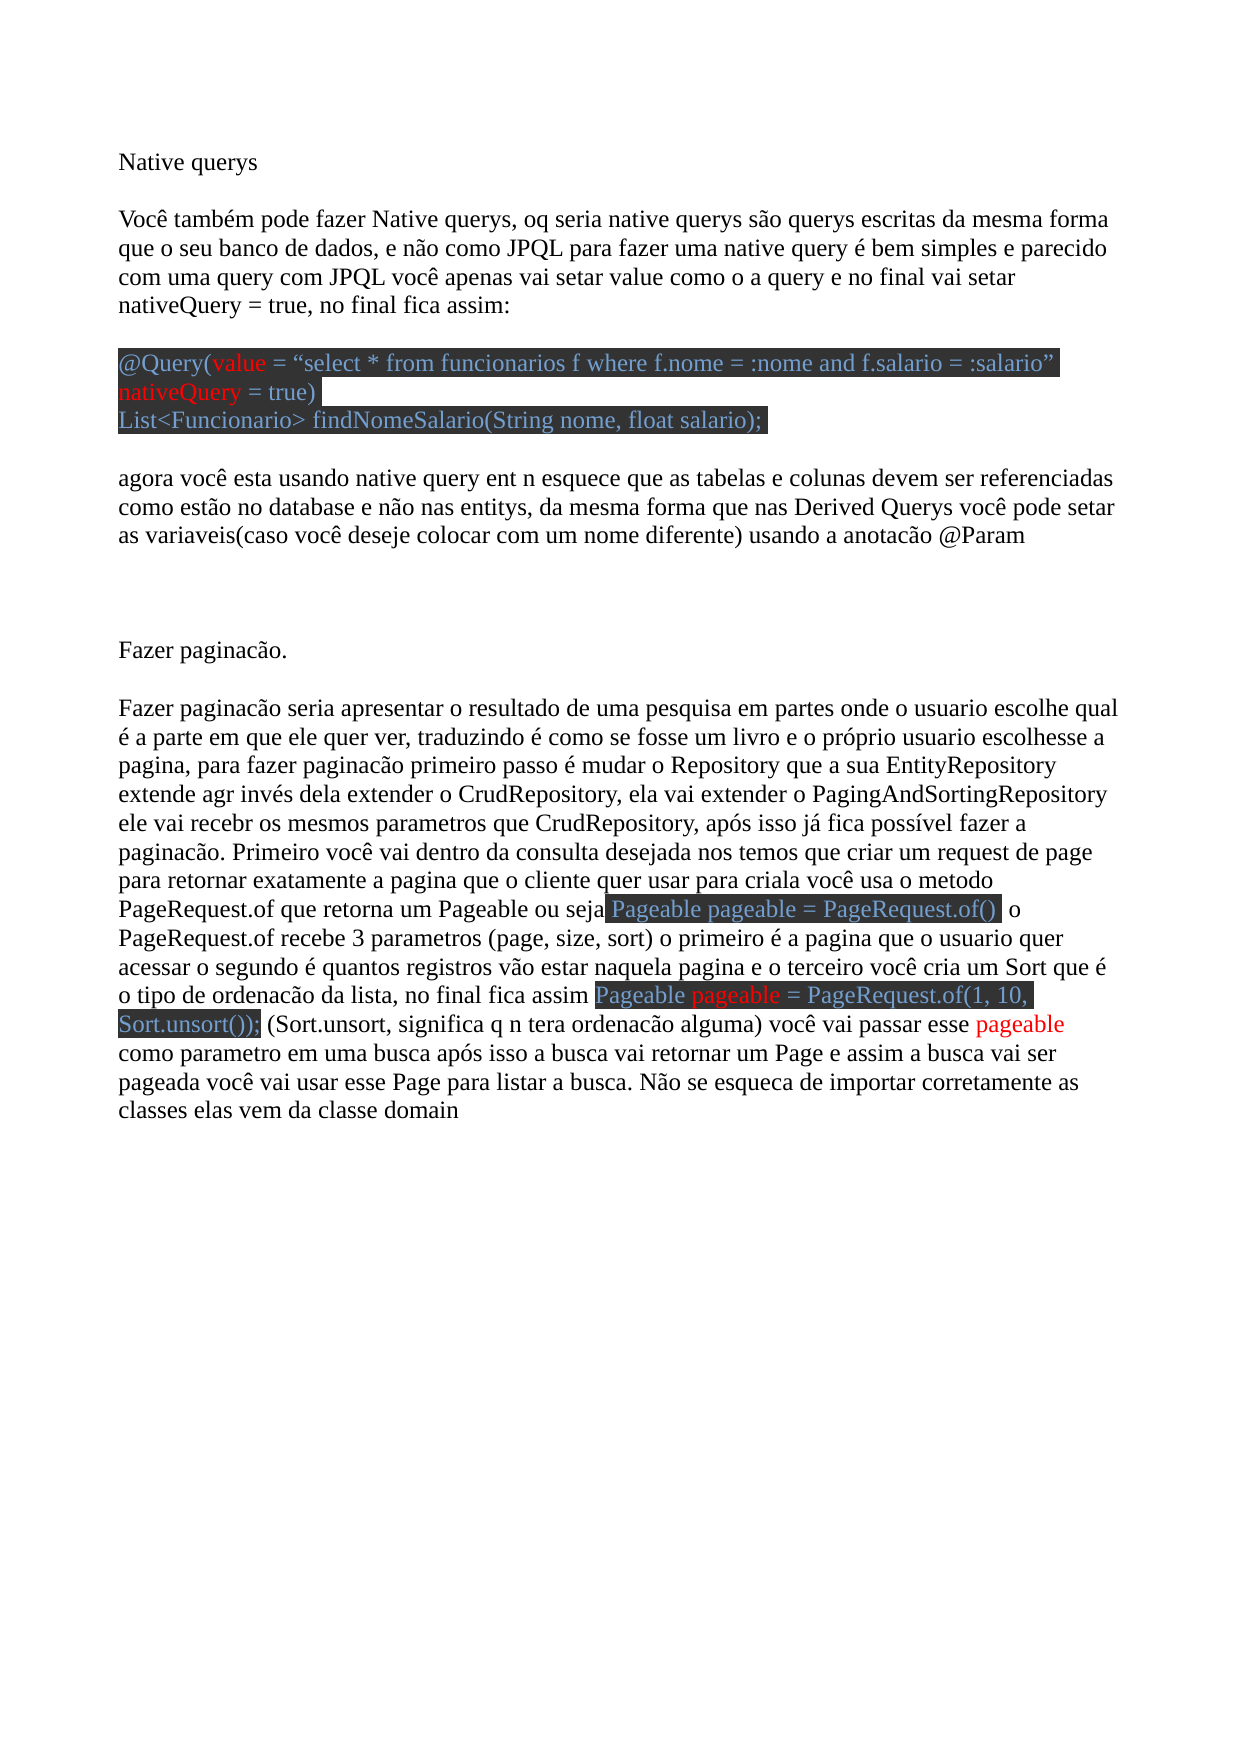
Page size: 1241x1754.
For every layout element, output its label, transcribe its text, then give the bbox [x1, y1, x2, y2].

text Native querys [118, 147, 1122, 176]
text Fazer paginacão seria apresentar o resultado de uma pesquisa em partes onde o usuario escolhe qual é a parte em que ele quer ver, traduzindo é como se fosse um livro e o próprio usuario escolhesse a pagina, para fazer paginacão primeiro passo é mudar o Repository que a sua EntityRepository extende agr invés dela extender o CrudRepository, ela vai extender o PagingAndSortingRepository ele vai recebr os mesmos parametros que CrudRepository, após isso já fica possível fazer a paginacão. Primeiro você vai dentro da consulta desejada nos temos que criar um request de page para retornar exatamente a pagina que o cliente quer usar para criala você usa o metodo PageRequest.of que retorna um Pageable ou seja Pageable pageable = PageRequest.of() o PageRequest.of recebe 3 parametros (page, size, sort) o primeiro é a pagina que o usuario quer acessar o segundo é quantos registros vão estar naquela pagina e o terceiro você cria um Sort que é o tipo de ordenacão da lista, no final fica assim Pageable pageable = PageRequest.of(1, 10, Sort.unsort()); (Sort.unsort, significa q n tera ordenacão alguma) você vai passar esse pageable como parametro em uma busca após isso a busca vai retornar um Page e assim a busca vai ser pageada você vai usar esse Page para listar a busca. Não se esqueca de importar corretamente as classes elas vem da classe domain [118, 693, 1122, 1124]
text @Query(value = “select * from funcionarios f where f.nome = :nome and f.salario = :salario” nativeQuery = true) [118, 348, 1122, 406]
text agora você esta usando native query ent n esquece que as tabelas e colunas devem ser referenciadas como estão no database e não nas entitys, da mesma forma que nas Derived Querys você pode setar as variaveis(caso você deseje colocar com um nome diferente) usando a anotacão @Param [118, 463, 1122, 549]
text Você também pode fazer Native querys, oq seria native querys são querys escritas da mesma forma que o seu banco de dados, e não como JPQL para fazer uma native query é bem simples e parecido com uma query com JPQL você apenas vai setar value como o a query e no final vai setar nativeQuery = true, no final fica assim: [118, 204, 1122, 319]
text Fazer paginacão. [118, 636, 1122, 664]
text List<Funcionario> findNomeSalario(String nome, float salario); [118, 406, 1122, 434]
